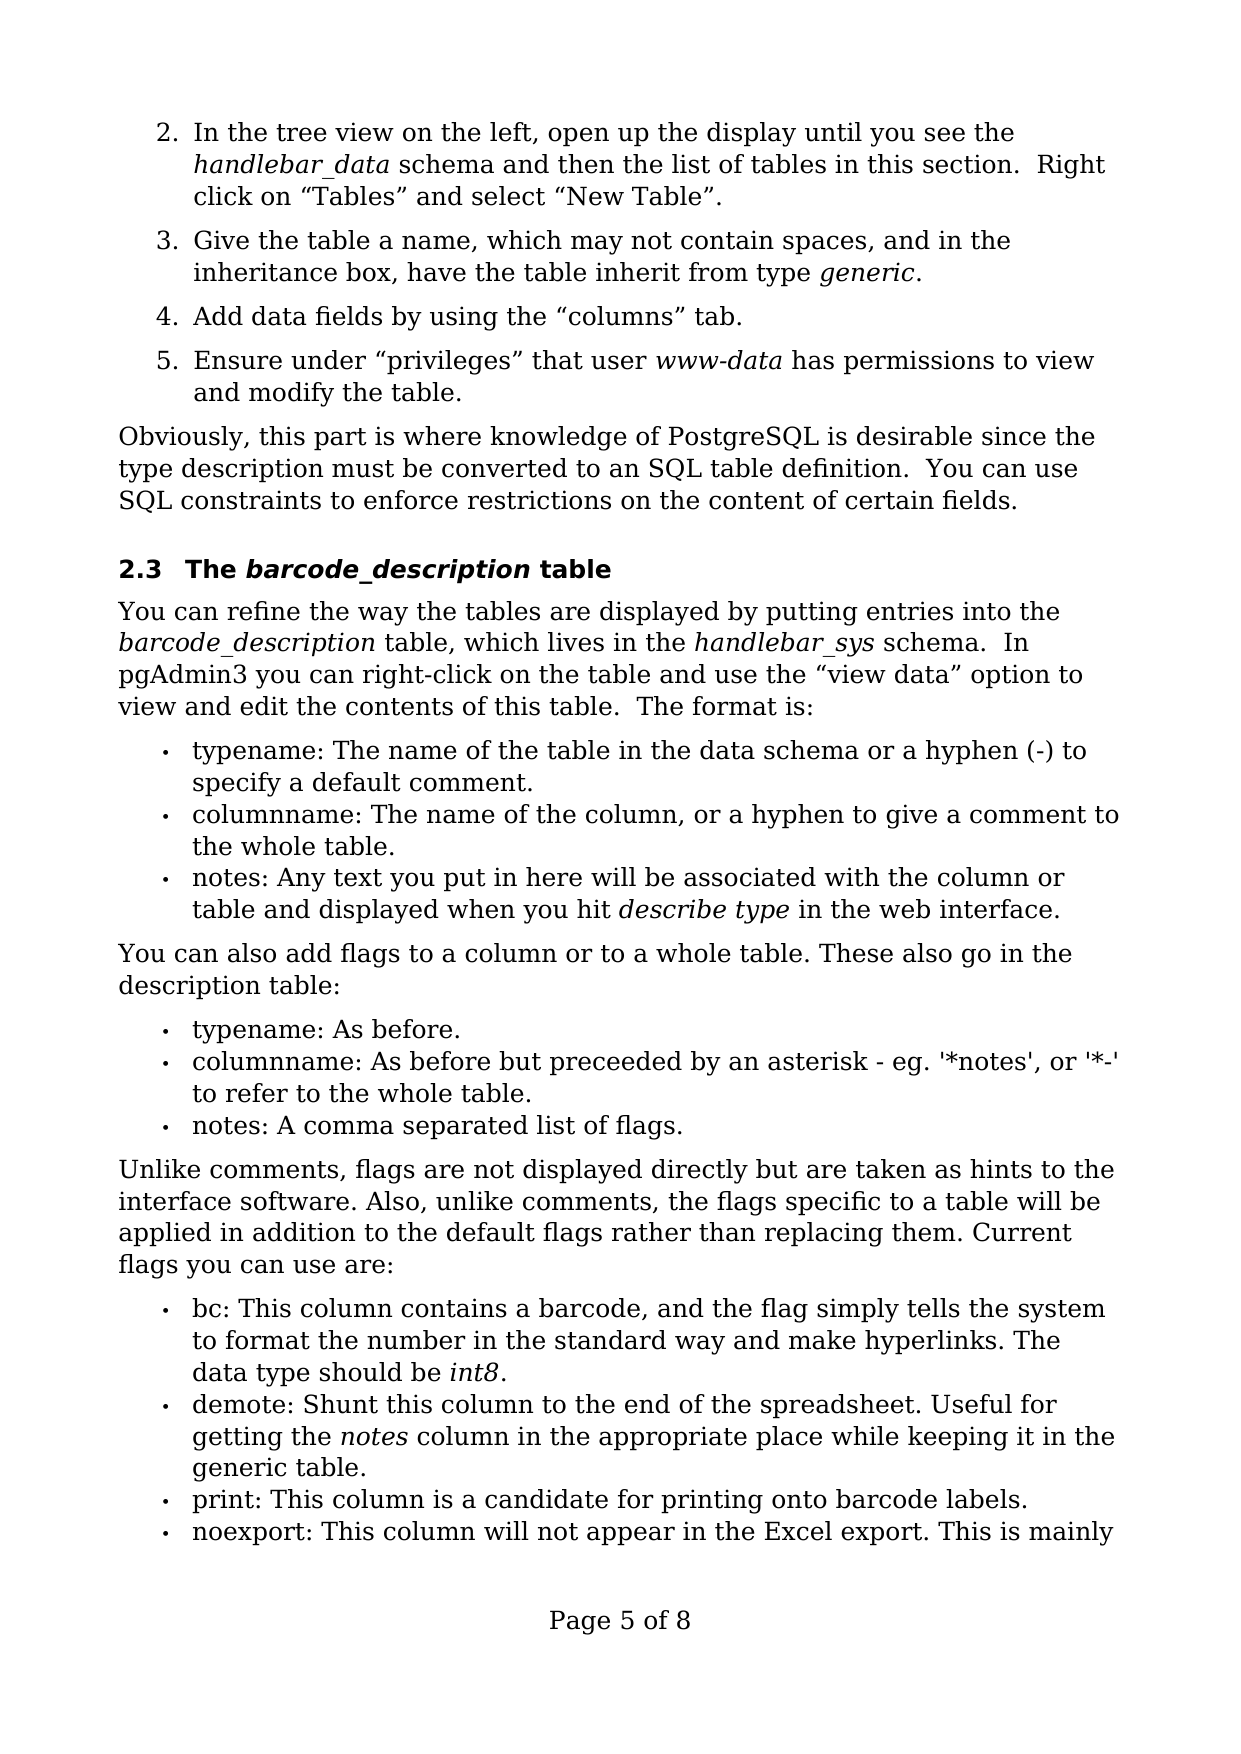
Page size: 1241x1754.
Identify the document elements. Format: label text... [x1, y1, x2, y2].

text You can also add flags to a column or to a whole table. These also go in the description table: [118, 939, 1122, 1000]
text You can refine the way the tables are displayed by putting entries into the barcode_description table, which lives in the handlebar_sys schema. In pgAdmin3 you can right-click on the table and use the “view data” option to view and edit the contents of this table. The format is: [118, 597, 1122, 721]
list notes: A comma separated list of flags. [162, 1111, 1122, 1140]
text Unlike comments, flags are not displayed directly but are taken as hints to the interface software. Also, unlike comments, the flags specific to a table will be applied in addition to the default flags rather than replacing them. Current flags you can use are: [118, 1155, 1122, 1279]
list columnname: The name of the column, or a hyphen to give a comment to the whole table. [162, 800, 1122, 861]
text Obviously, this part is where knowledge of PostgreSQL is desirable since the type description must be converted to an SQL table definition. You can use SQL constraints to enforce restrictions on the content of certain fields. [118, 422, 1122, 515]
list noexport: This column will not appear in the Excel export. This is mainly [162, 1517, 1122, 1546]
list demote: Shunt this column to the end of the spreadsheet. Useful for getting the notes column in the appropriate place while keeping it in the generic table. [162, 1390, 1122, 1483]
list typename: As before. [162, 1016, 1122, 1045]
list typename: The name of the table in the data schema or a hyphen (-) to specify a default comment. [162, 736, 1122, 797]
list print: This column is a candidate for printing onto barcode labels. [162, 1485, 1122, 1514]
subtitle The barcode_description table [118, 555, 1122, 584]
list In the tree view on the left, open up the display until you see the handlebar_data schema and then the list of tables in this section. Right click on “Tables” and select “New Table”. [156, 118, 1122, 211]
list columnname: As before but preceeded by an asterisk - eg. '*notes', or '*-' to refer to the whole table. [162, 1047, 1122, 1108]
list notes: Any text you put in here will be associated with the column or table and displayed when you hit describe type in the web interface. [162, 863, 1122, 924]
list Give the table a name, which may not contain spaces, and in the inheritance box, have the table inherit from type generic. [156, 226, 1122, 287]
list Add data fields by using the “columns” tab. [156, 302, 1122, 331]
list Ensure under “privileges” that user www-data has permissions to view and modify the table. [156, 346, 1122, 407]
list bc: This column contains a barcode, and the flag simply tells the system to format the number in the standard way and make hyperlinks. The data type should be int8. [162, 1295, 1122, 1387]
